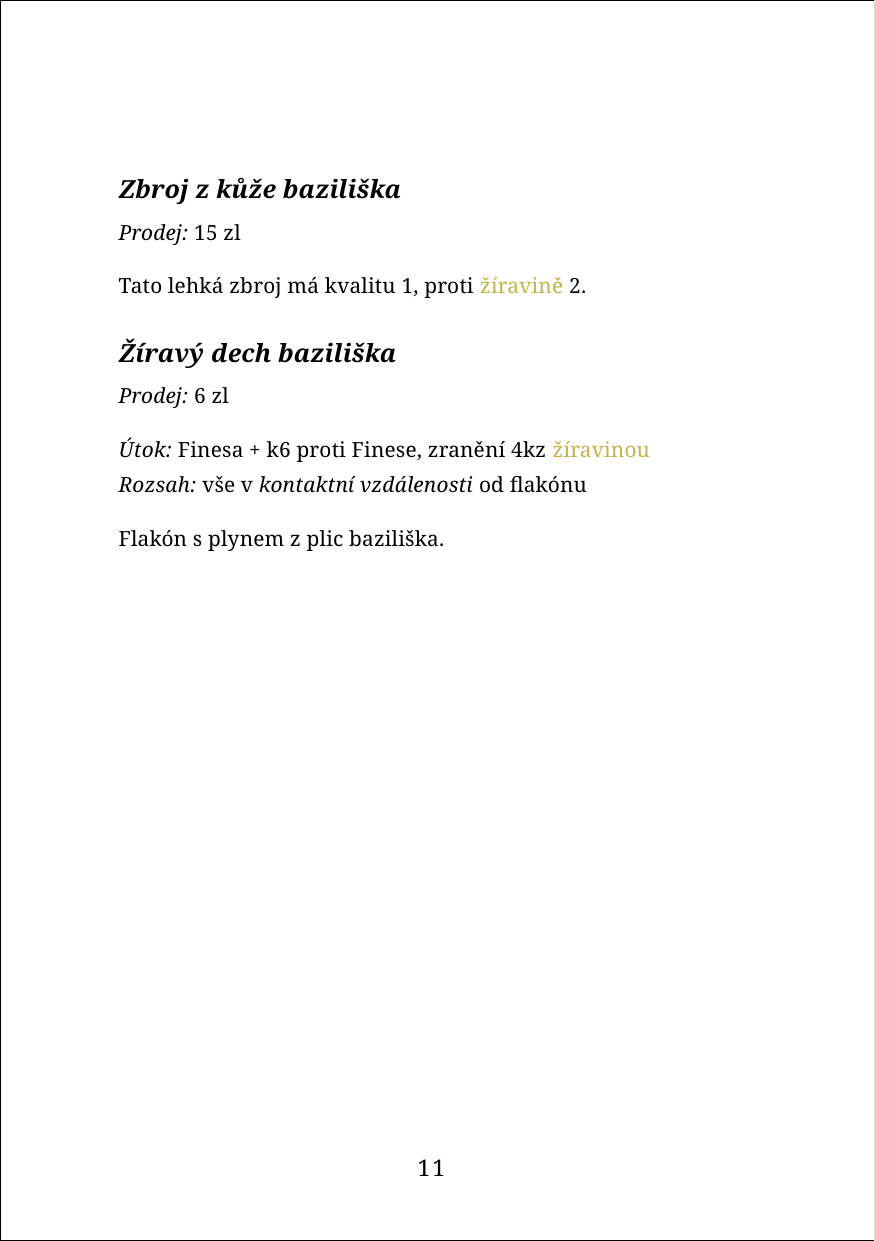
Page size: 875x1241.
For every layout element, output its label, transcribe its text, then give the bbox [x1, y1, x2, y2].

text Útok: Finesa + k6 proti Finese, zranění 4kz žíravinou Rozsah: vše v kontaktní vzdálenosti od flakónu [118, 435, 756, 499]
text Prodej: 15 zl [118, 218, 756, 246]
text Tato lehká zbroj má kvalitu 1, proti žíravině 2. [118, 271, 756, 299]
subtitle Žíravý dech baziliška [118, 336, 756, 370]
text Flakón s plynem z plic baziliška. [118, 524, 756, 552]
text Prodej: 6 zl [118, 382, 756, 410]
subtitle Zbroj z kůže baziliška [118, 172, 756, 206]
